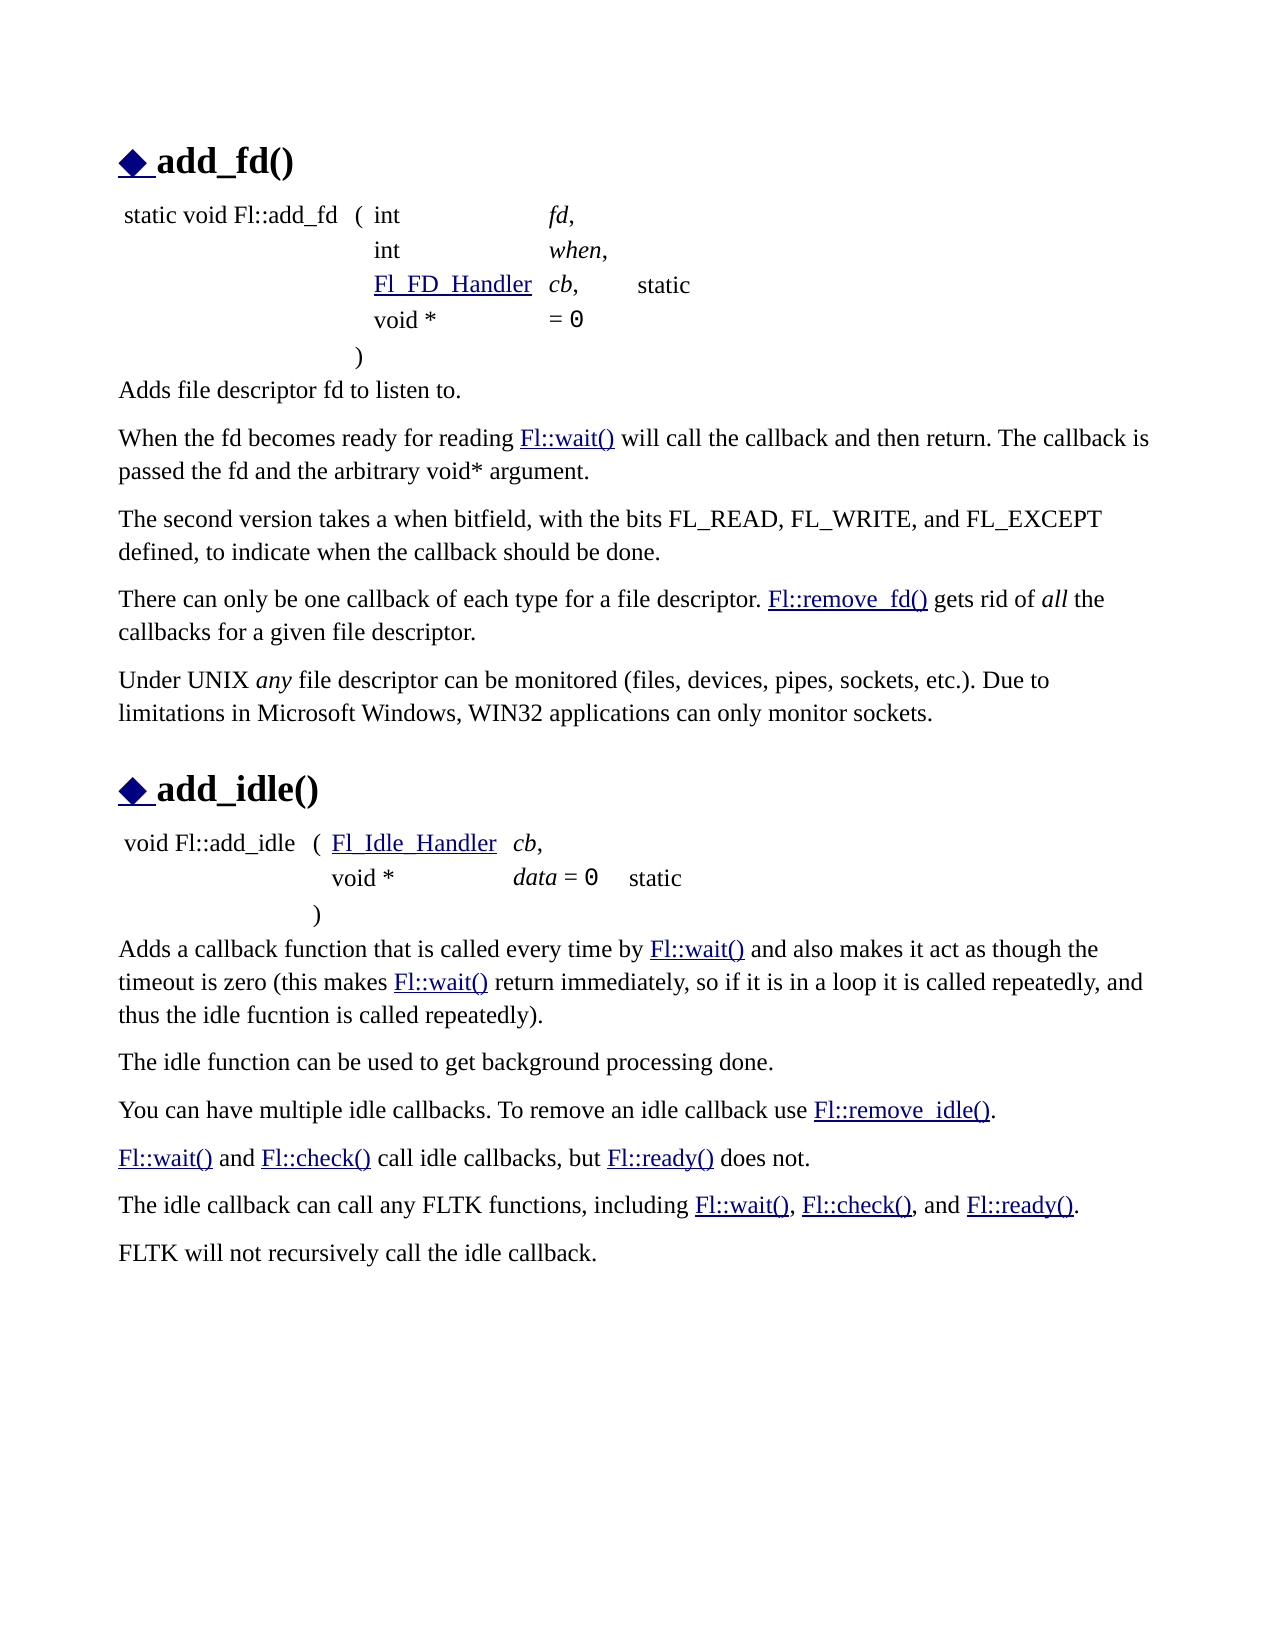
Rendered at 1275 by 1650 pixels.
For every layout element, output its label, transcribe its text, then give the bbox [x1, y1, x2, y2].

table_header int [371, 198, 546, 232]
text Under UNIX any file descriptor can be monitored (files, devices, pipes, sockets, etc.). Due to limitations in Microsoft Windows, WIN32 applications can only monitor sockets. [118, 665, 1157, 727]
table_cell when, [546, 232, 627, 267]
table_header Fl_Idle_Handler [329, 825, 510, 859]
table_cell [371, 338, 546, 372]
table_cell [310, 860, 328, 896]
text When the fd becomes ready for reading Fl::wait() will call the callback and then return. The callback is passed the fd and the arbitrary void* argument. [118, 423, 1157, 485]
subtitle ◆ add_idle() [118, 766, 1157, 809]
table_header [118, 195, 634, 376]
table_cell [121, 860, 310, 896]
table_cell [329, 896, 510, 931]
text Fl::wait() and Fl::check() call idle callbacks, but Fl::ready() does not. [118, 1143, 1157, 1171]
table_cell [546, 338, 627, 372]
table_cell [121, 301, 352, 338]
table_cell [510, 896, 618, 931]
table_cell cb, [546, 267, 627, 301]
text The second version takes a when bitfield, with the bits FL_READ, FL_WRITE, and FL_EXCEPT defined, to indicate when the callback should be done. [118, 504, 1157, 566]
table_cell [352, 301, 371, 338]
text Adds file descriptor fd to listen to. [118, 376, 1157, 404]
table_header static [626, 822, 700, 934]
text You can have multiple idle callbacks. To remove an idle callback use Fl::remove_idle(). [118, 1095, 1157, 1124]
table_cell Fl_FD_Handler [371, 267, 546, 301]
table_cell [352, 232, 371, 267]
text Adds a callback function that is called every time by Fl::wait() and also makes it act as though the timeout is zero (this makes Fl::wait() return immediately, so if it is in a loop it is called repeatedly, and thus the idle fucntion is called repeatedly). [118, 934, 1157, 1029]
subtitle ◆ add_fd() [118, 139, 1157, 182]
table_header [118, 822, 626, 934]
table_cell data = 0 [510, 860, 618, 896]
table_cell [121, 267, 352, 301]
table_cell [121, 338, 352, 372]
table_cell ) [352, 338, 371, 372]
table_cell ) [310, 896, 328, 931]
table_cell [352, 267, 371, 301]
text There can only be one callback of each type for a file descriptor. Fl::remove_fd() gets rid of all the callbacks for a given file descriptor. [118, 584, 1157, 646]
table_cell = 0 [546, 301, 627, 338]
table_cell void * [371, 301, 546, 338]
table_header cb, [510, 825, 618, 859]
table_header static [635, 195, 709, 376]
text The idle function can be used to get background processing done. [118, 1047, 1157, 1076]
text The idle callback can call any FLTK functions, including Fl::wait(), Fl::check(), and Fl::ready(). [118, 1190, 1157, 1219]
table_cell int [371, 232, 546, 267]
table_cell [121, 232, 352, 267]
table_header static void Fl::add_fd [121, 198, 352, 232]
table_cell [121, 896, 310, 931]
table_header ( [310, 825, 328, 859]
table_header void Fl::add_idle [121, 825, 310, 859]
table_cell void * [329, 860, 510, 896]
text FLTK will not recursively call the idle callback. [118, 1238, 1157, 1267]
table_header fd, [546, 198, 627, 232]
table_header ( [352, 198, 371, 232]
